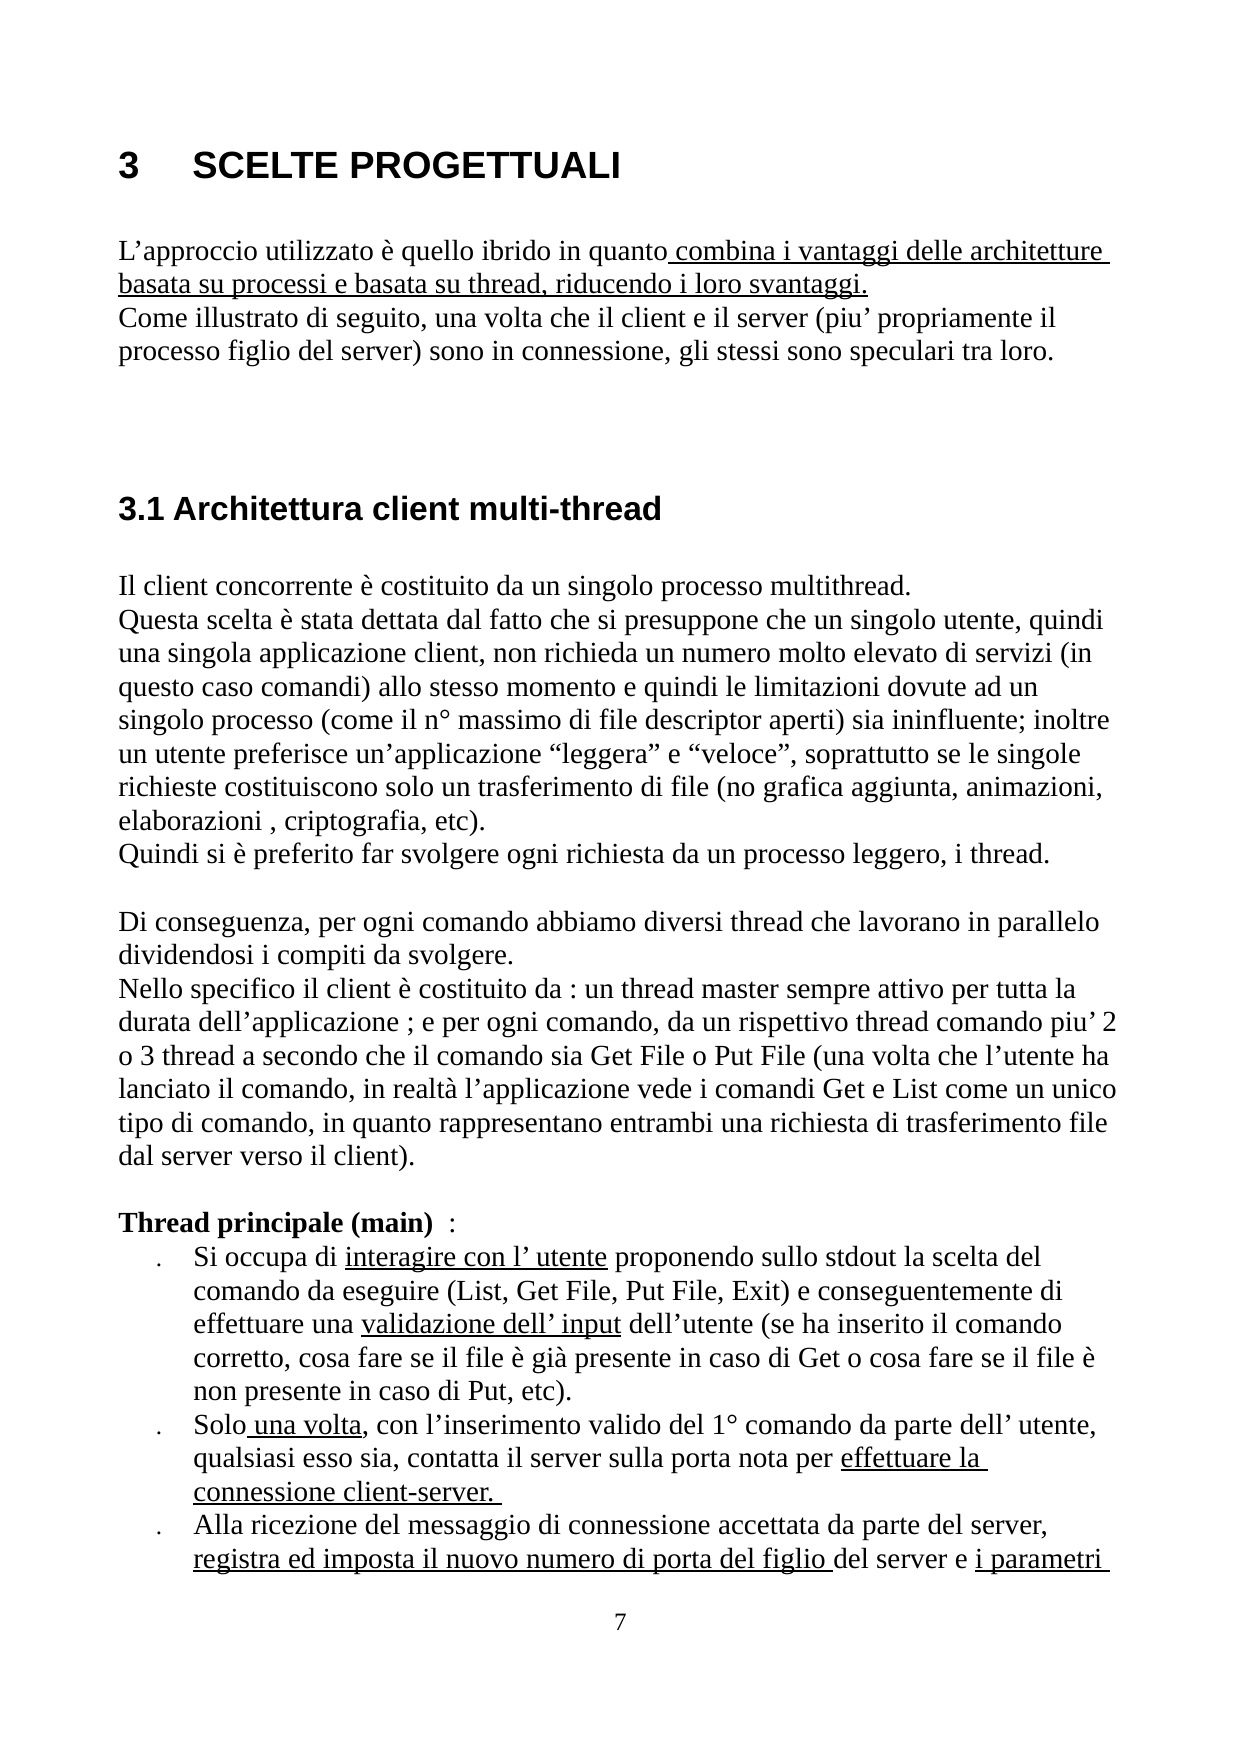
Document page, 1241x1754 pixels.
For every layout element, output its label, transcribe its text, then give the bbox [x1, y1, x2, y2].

text Nello specifico il client è costituito da : un thread master sempre attivo per tutta la durata dell’applicazione ; e per ogni comando, da un rispettivo thread comando piu’ 2 o 3 thread a secondo che il comando sia Get File o Put File (una volta che l’utente ha lanciato il comando, in realtà l’applicazione vede i comandi Get e List come un unico tipo di comando, in quanto rappresentano entrambi una richiesta di trasferimento file dal server verso il client). [118, 971, 1122, 1172]
text Di conseguenza, per ogni comando abbiamo diversi thread che lavorano in parallelo dividendosi i compiti da svolgere. [118, 904, 1122, 971]
text Il client concorrente è costituito da un singolo processo multithread. [118, 568, 1122, 602]
text Questa scelta è stata dettata dal fatto che si presuppone che un singolo utente, quindi una singola applicazione client, non richieda un numero molto elevato di servizi (in questo caso comandi) allo stesso momento e quindi le limitazioni dovute ad un singolo processo (come il n° massimo di file descriptor aperti) sia ininfluente; inoltre un utente preferisce un’applicazione “leggera” e “veloce”, soprattutto se le singole richieste costituiscono solo un trasferimento di file (no grafica aggiunta, animazioni, elaborazioni , criptografia, etc). [118, 602, 1122, 837]
subtitle 3.1 Architettura client multi-thread [118, 488, 1122, 527]
text Come illustrato di seguito, una volta che il client e il server (piu’ propriamente il processo figlio del server) sono in connessione, gli stessi sono speculari tra loro. [118, 300, 1122, 367]
list Solo una volta, con l’inserimento valido del 1° comando da parte dell’ utente, qualsiasi esso sia, contatta il server sulla porta nota per effettuare la connessione client-server. [156, 1407, 1122, 1507]
text L’approccio utilizzato è quello ibrido in quanto combina i vantaggi delle architetture basata su processi e basata su thread, riducendo i loro svantaggi. [118, 233, 1122, 300]
list Si occupa di interagire con l’ utente proponendo sullo stdout la scelta del comando da eseguire (List, Get File, Put File, Exit) e conseguentemente di effettuare una validazione dell’ input dell’utente (se ha inserito il comando corretto, cosa fare se il file è già presente in caso di Get o cosa fare se il file è non presente in caso di Put, etc). [156, 1239, 1122, 1407]
subtitle 3 SCELTE PROGETTUALI [118, 143, 1122, 187]
text Quindi si è preferito far svolgere ogni richiesta da un processo leggero, i thread. [118, 837, 1122, 870]
list Alla ricezione del messaggio di connessione accettata da parte del server, registra ed imposta il nuovo numero di porta del figlio del server e i parametri [156, 1507, 1122, 1574]
text Thread principale (main) : [118, 1206, 1122, 1239]
